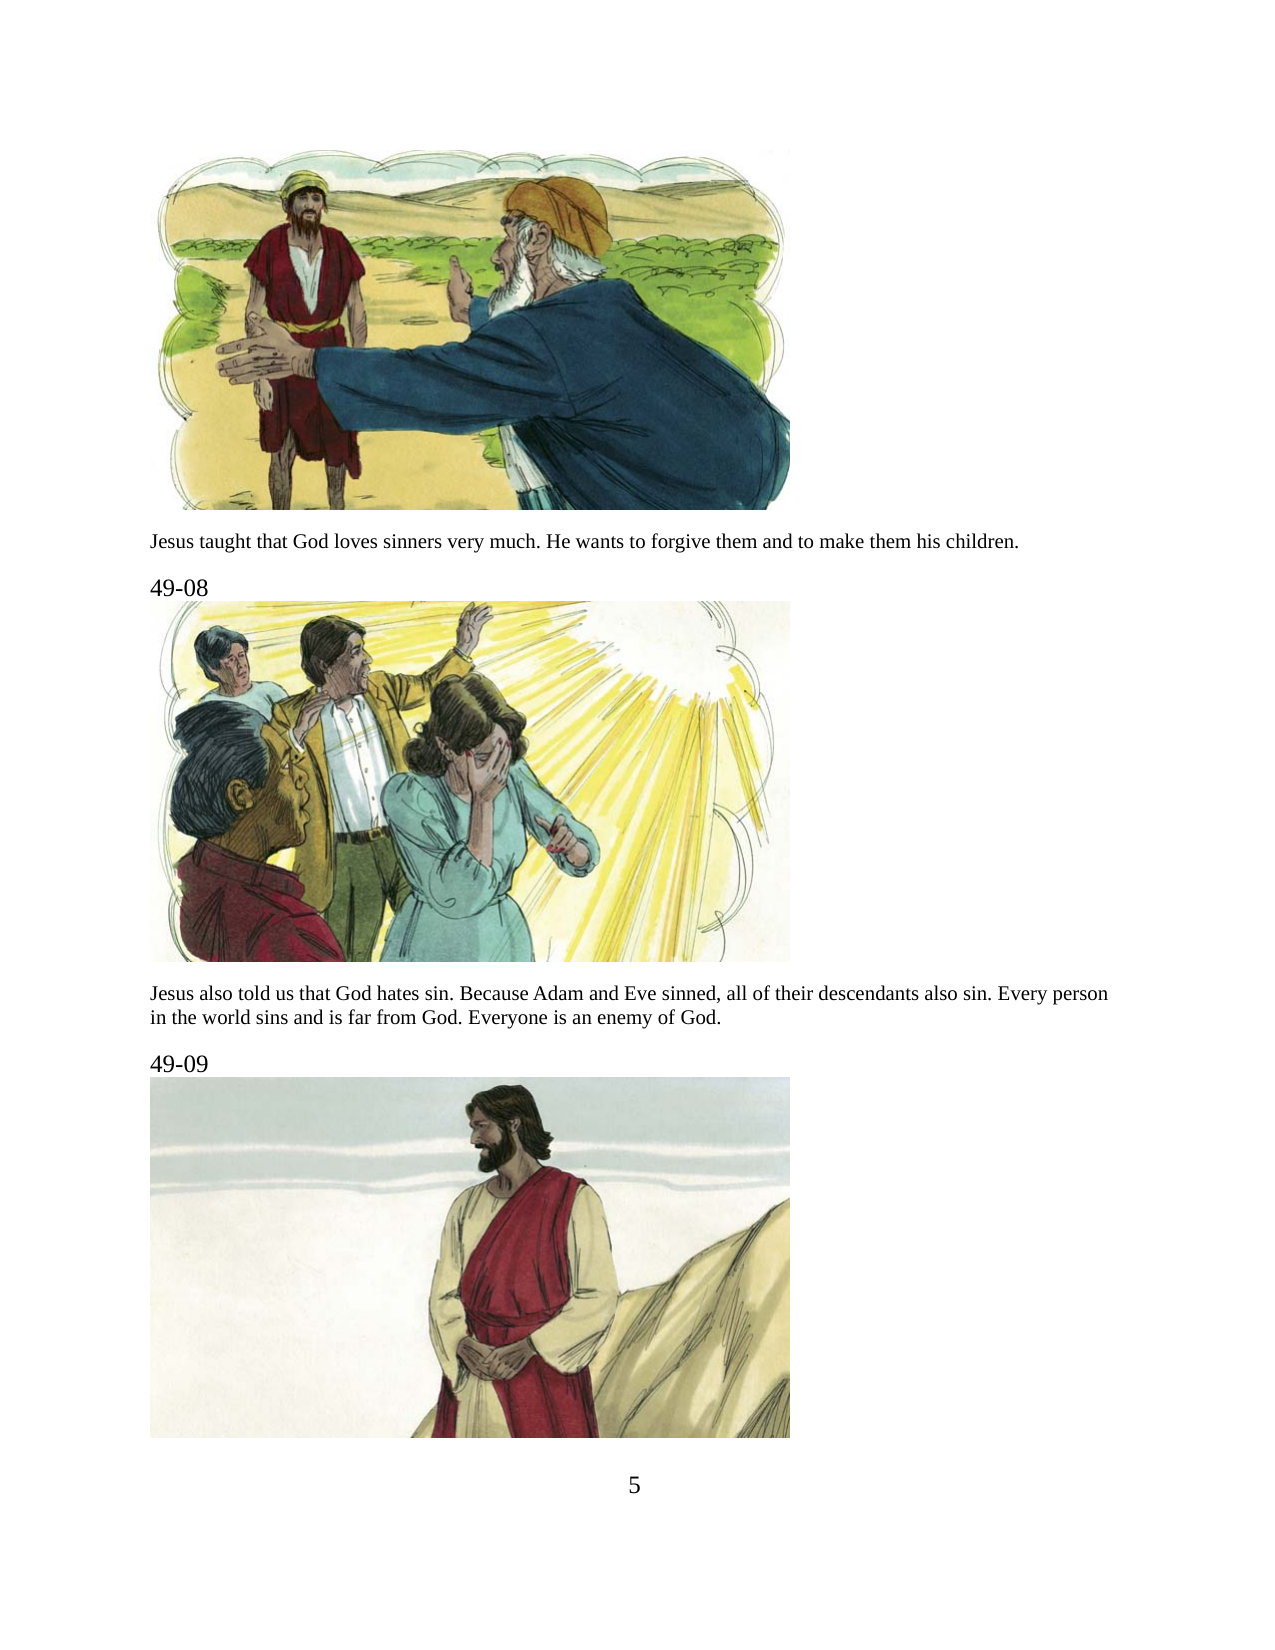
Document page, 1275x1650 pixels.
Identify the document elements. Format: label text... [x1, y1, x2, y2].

picture [150, 1077, 790, 1438]
text Jesus also told us that God hates sin. Because Adam and Eve sinned, all of their descendants also sin. Every person in the world sins and is far from God. Everyone is an enemy of God. [150, 981, 1125, 1029]
text Jesus taught that God loves sinners very much. He wants to forgive them and to make them his children. [150, 529, 1125, 553]
picture [150, 150, 790, 510]
picture [150, 601, 790, 962]
subtitle 49-08 [150, 573, 1125, 602]
subtitle 49-09 [150, 1049, 1125, 1078]
